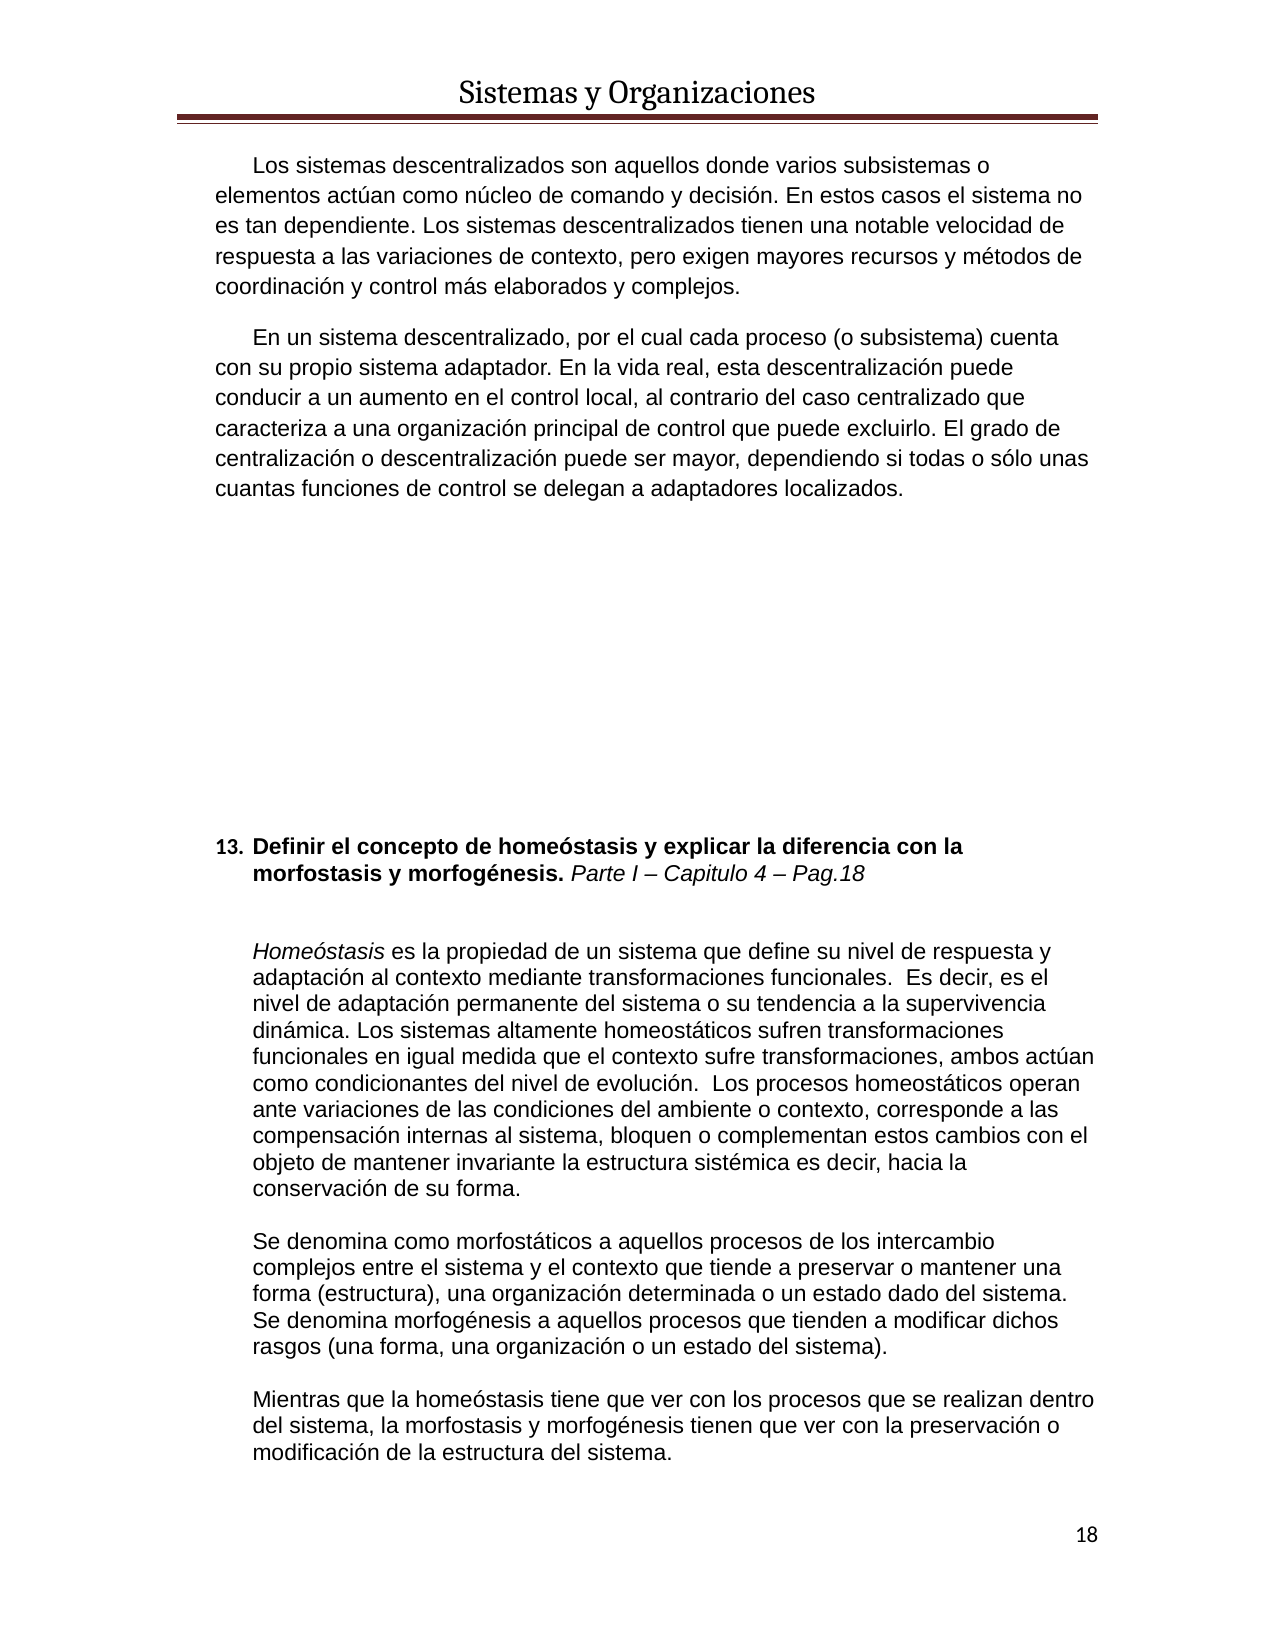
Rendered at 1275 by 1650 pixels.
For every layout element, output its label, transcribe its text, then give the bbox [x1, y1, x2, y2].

list Definir el concepto de homeóstasis y explicar la diferencia con la morfostasis y morfogénesis. Parte I – Capitulo 4 – Pag.18 [215, 832, 1098, 887]
text En un sistema descentralizado, por el cual cada proceso (o subsistema) cuenta con su propio sistema adaptador. En la vida real, esta descentralización puede conducir a un aumento en el control local, al contrario del caso centralizado que caracteriza a una organización principal de control que puede excluirlo. El grado de centralización o descentralización puede ser mayor, dependiendo si todas o sólo unas cuantas funciones de control se delegan a adaptadores localizados. [215, 324, 1098, 501]
list Se denomina morfogénesis a aquellos procesos que tienden a modificar dichos rasgos (una forma, una organización o un estado del sistema). [252, 1307, 1098, 1359]
text Los sistemas descentralizados son aquellos donde varios subsistemas o elementos actúan como núcleo de comando y decisión. En estos casos el sistema no es tan dependiente. Los sistemas descentralizados tienen una notable velocidad de respuesta a las variaciones de contexto, pero exigen mayores recursos y métodos de coordinación y control más elaborados y complejos. [215, 152, 1098, 299]
list Mientras que la homeóstasis tiene que ver con los procesos que se realizan dentro del sistema, la morfostasis y morfogénesis tienen que ver con la preservación o modificación de la estructura del sistema. [252, 1386, 1098, 1465]
list Se denomina como morfostáticos a aquellos procesos de los intercambio complejos entre el sistema y el contexto que tiende a preservar o mantener una forma (estructura), una organización determinada o un estado dado del sistema. [252, 1228, 1098, 1307]
list Homeóstasis es la propiedad de un sistema que define su nivel de respuesta y adaptación al contexto mediante transformaciones funcionales. Es decir, es el nivel de adaptación permanente del sistema o su tendencia a la supervivencia dinámica. Los sistemas altamente homeostáticos sufren transformaciones funcionales en igual medida que el contexto sufre transformaciones, ambos actúan como condicionantes del nivel de evolución. Los procesos homeostáticos operan ante variaciones de las condiciones del ambiente o contexto, corresponde a las compensación internas al sistema, bloquen o complementan estos cambios con el objeto de mantener invariante la estructura sistémica es decir, hacia la conservación de su forma. [252, 938, 1098, 1201]
